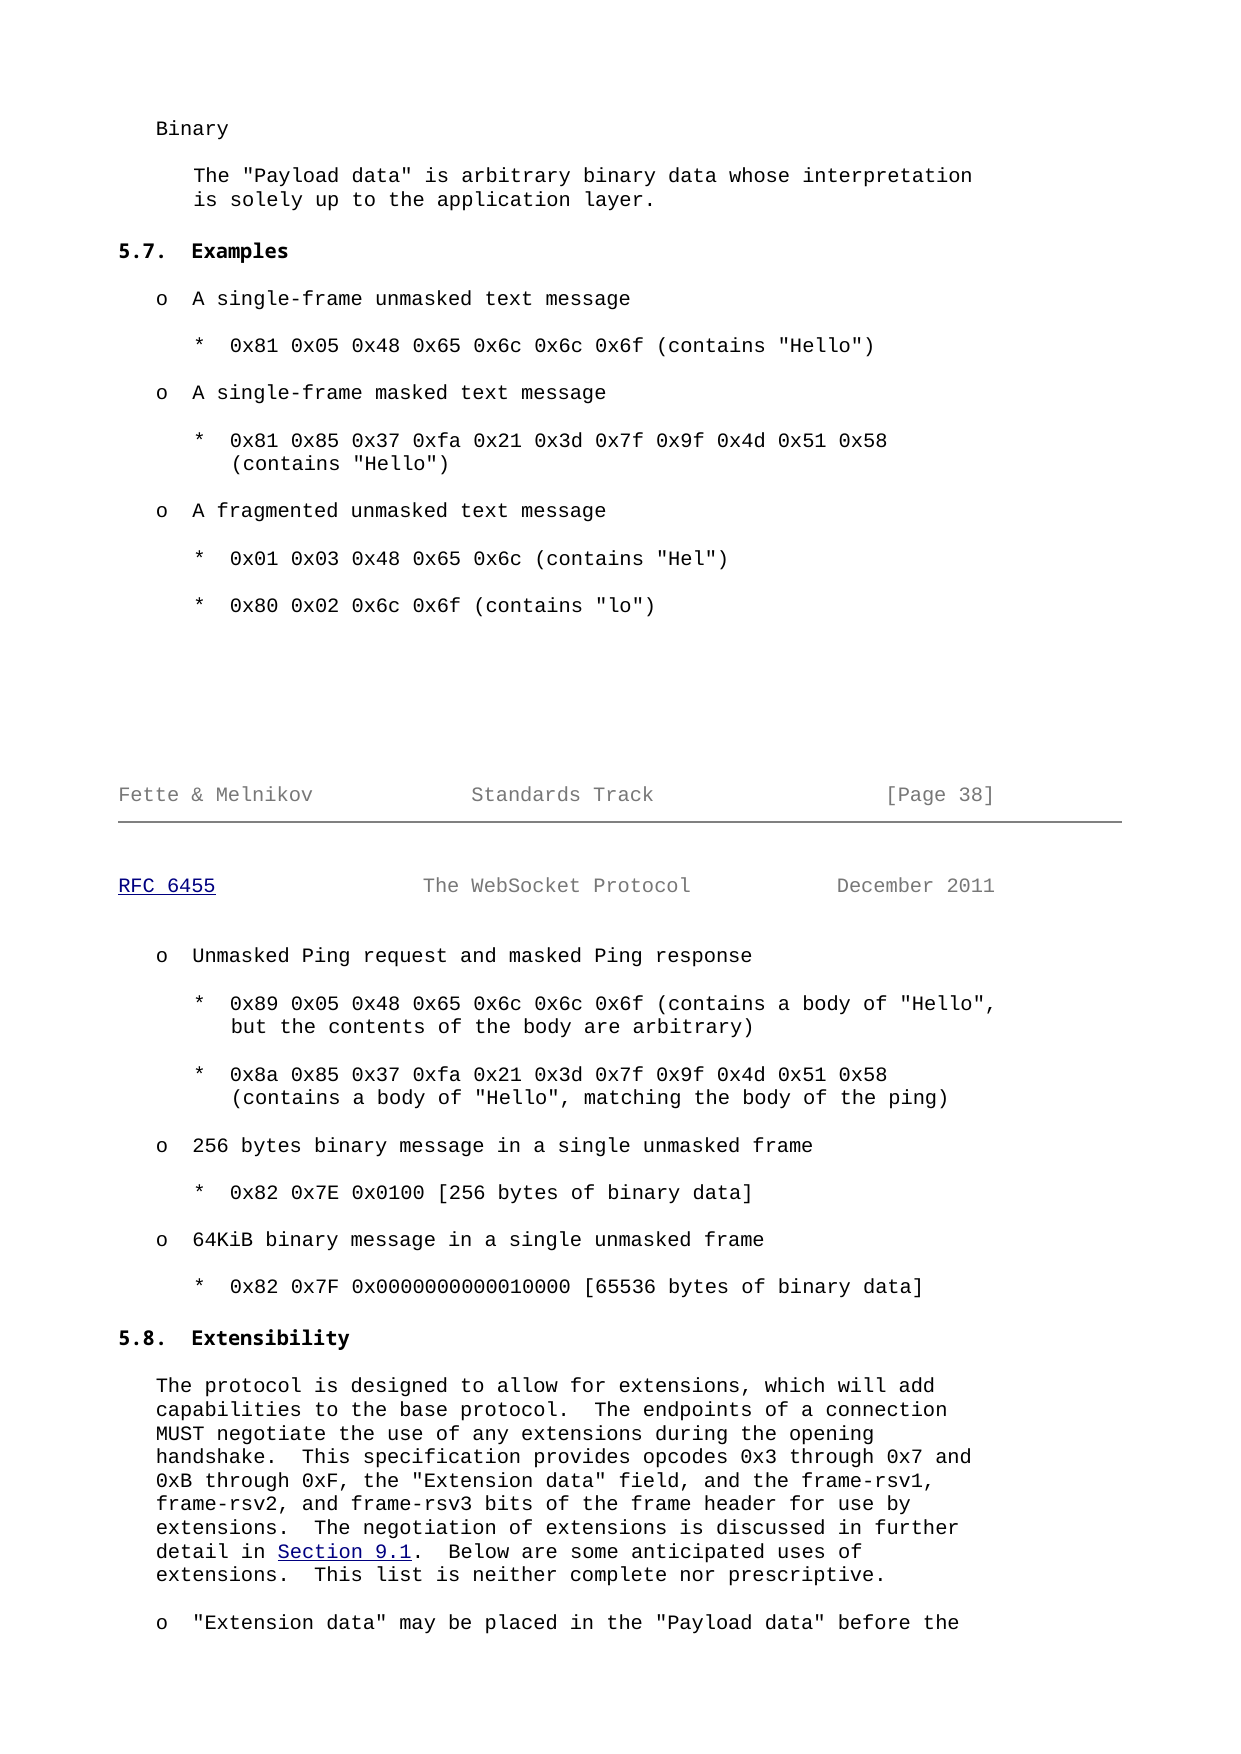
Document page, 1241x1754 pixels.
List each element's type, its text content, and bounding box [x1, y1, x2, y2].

text * 0x82 0x7F 0x0000000000010000 [65536 bytes of binary data] [118, 1277, 1122, 1300]
text o A fragmented unmasked text message [118, 501, 1122, 524]
text handshake. This specification provides opcodes 0x3 through 0x7 and [118, 1446, 1122, 1470]
text * 0x81 0x85 0x37 0xfa 0x21 0x3d 0x7f 0x9f 0x4d 0x51 0x58 [118, 429, 1122, 453]
text 5.8. Extensibility [118, 1324, 1122, 1352]
text capabilities to the base protocol. The endpoints of a connection [118, 1399, 1122, 1422]
text extensions. The negotiation of extensions is discussed in further [118, 1517, 1122, 1541]
text o 256 bytes binary message in a single unmasked frame [118, 1135, 1122, 1158]
text MUST negotiate the use of any extensions during the opening [118, 1422, 1122, 1446]
text is solely up to the application layer. [118, 189, 1122, 213]
text (contains "Hello") [118, 453, 1122, 477]
text frame-rsv2, and frame-rsv3 bits of the frame header for use by [118, 1493, 1122, 1517]
text The protocol is designed to allow for extensions, which will add [118, 1375, 1122, 1399]
text 0xB through 0xF, the "Extension data" field, and the frame-rsv1, [118, 1470, 1122, 1493]
text o A single-frame masked text message [118, 382, 1122, 406]
text * 0x80 0x02 0x6c 0x6f (contains "lo") [118, 595, 1122, 619]
text * 0x89 0x05 0x48 0x65 0x6c 0x6c 0x6f (contains a body of "Hello", [118, 993, 1122, 1016]
text * 0x82 0x7E 0x0100 [256 bytes of binary data] [118, 1182, 1122, 1206]
text extensions. This list is neither complete nor prescriptive. [118, 1564, 1122, 1588]
text * 0x81 0x05 0x48 0x65 0x6c 0x6c 0x6f (contains "Hello") [118, 335, 1122, 359]
text 5.7. Examples [118, 236, 1122, 264]
text RFC 6455 The WebSocket Protocol December 2011 [118, 875, 1122, 898]
text The "Payload data" is arbitrary binary data whose interpretation [118, 165, 1122, 189]
text o Unmasked Ping request and masked Ping response [118, 946, 1122, 969]
text Binary [118, 118, 1122, 142]
text o 64KiB binary message in a single unmasked frame [118, 1229, 1122, 1253]
text but the contents of the body are arbitrary) [118, 1016, 1122, 1040]
text * 0x8a 0x85 0x37 0xfa 0x21 0x3d 0x7f 0x9f 0x4d 0x51 0x58 [118, 1064, 1122, 1087]
text detail in Section 9.1. Below are some anticipated uses of [118, 1541, 1122, 1564]
text o A single-frame unmasked text message [118, 288, 1122, 311]
text * 0x01 0x03 0x48 0x65 0x6c (contains "Hel") [118, 548, 1122, 571]
text Fette & Melnikov Standards Track [Page 38] [118, 784, 1122, 807]
text (contains a body of "Hello", matching the body of the ping) [118, 1087, 1122, 1111]
text o "Extension data" may be placed in the "Payload data" before the [118, 1612, 1122, 1635]
